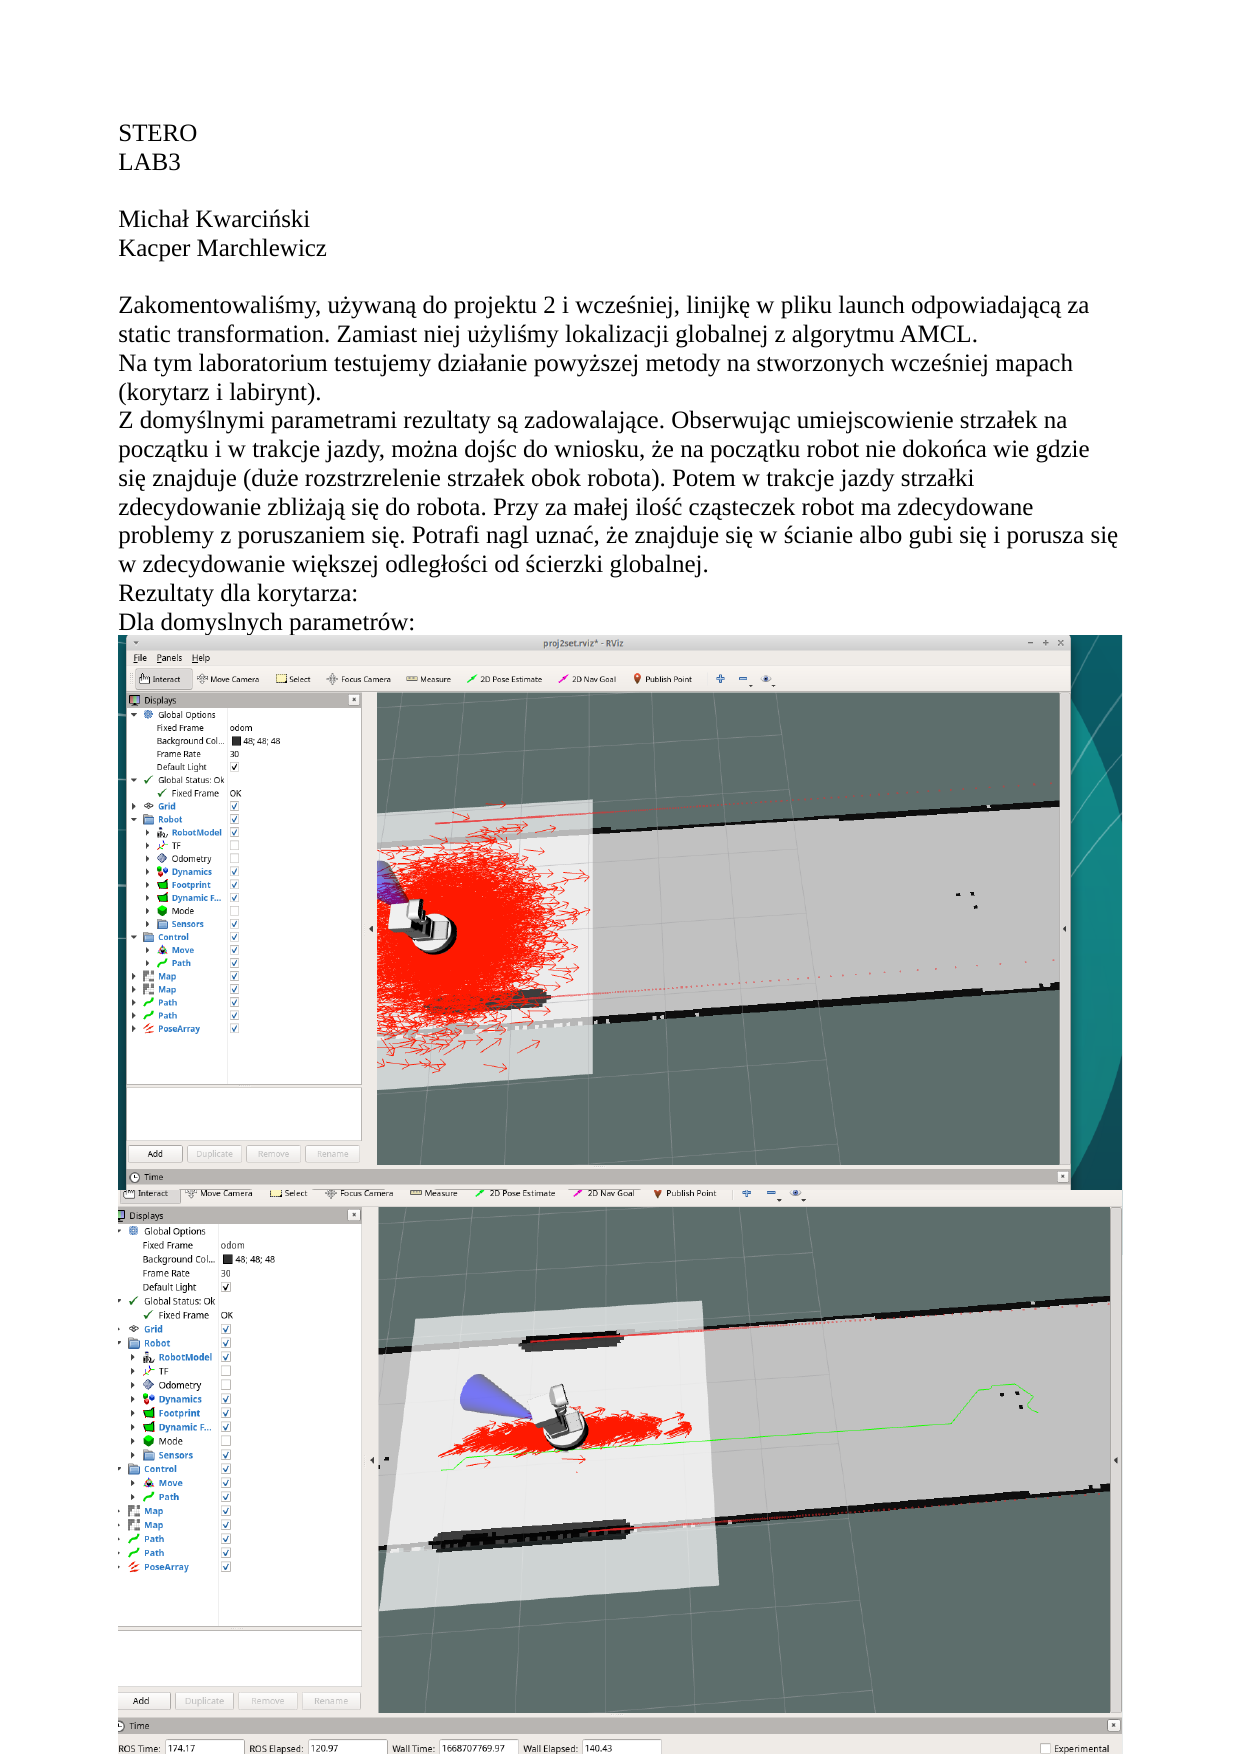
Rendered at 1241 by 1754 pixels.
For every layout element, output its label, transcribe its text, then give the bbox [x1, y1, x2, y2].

text STERO [118, 118, 1122, 147]
text Rezultaty dla korytarza: [118, 578, 1122, 607]
picture [118, 635, 1123, 1754]
text LAB3 [118, 147, 1122, 176]
text Dla domyslnych parametrów: [118, 607, 1122, 635]
text Michał Kwarciński [118, 204, 1122, 233]
text Z domyślnymi parametrami rezultaty są zadowalające. Obserwując umiejscowienie strzałek na początku i w trakcje jazdy, można dojśc do wniosku, że na początku robot nie dokońca wie gdzie się znajduje (duże rozstrzrelenie strzałek obok robota). Potem w trakcje jazdy strzałki zdecydowanie zbliżają się do robota. Przy za małej ilość cząsteczek robot ma zdecydowane problemy z poruszaniem się. Potrafi nagl uznać, że znajduje się w ścianie albo gubi się i porusza się w zdecydowanie większej odległości od ścierzki globalnej. [118, 406, 1122, 578]
text Kacper Marchlewicz [118, 233, 1122, 262]
text Na tym laboratorium testujemy działanie powyższej metody na stworzonych wcześniej mapach (korytarz i labirynt). [118, 348, 1122, 406]
text Zakomentowaliśmy, używaną do projektu 2 i wcześniej, linijkę w pliku launch odpowiadającą za static transformation. Zamiast niej użyliśmy lokalizacji globalnej z algorytmu AMCL. [118, 291, 1122, 348]
